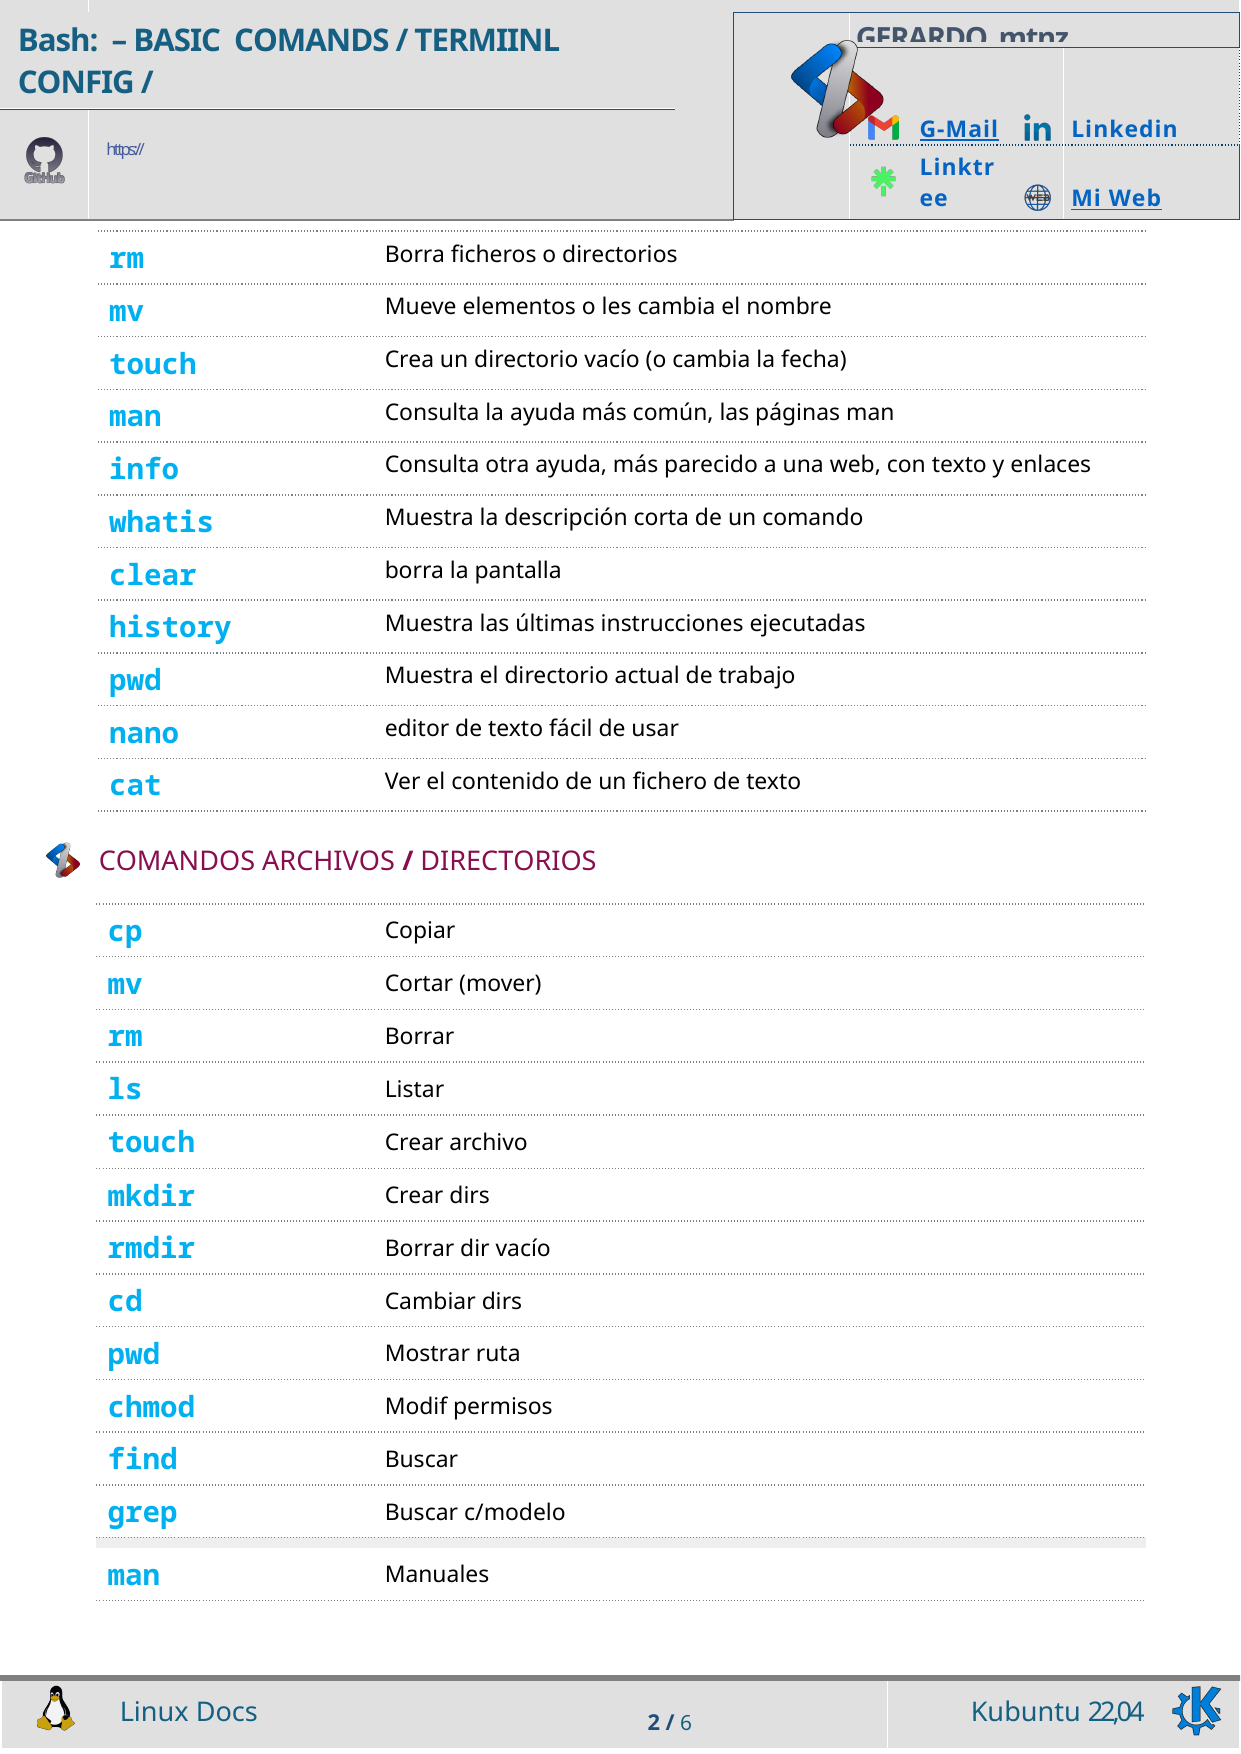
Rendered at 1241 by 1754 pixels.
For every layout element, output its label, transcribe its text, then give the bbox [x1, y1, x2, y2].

table_cell Borrar dir vacío [373, 1220, 1146, 1273]
table_cell Crea un directorio vacío (o cambia la fecha) [373, 336, 1145, 388]
table_cell Buscar c/modelo [373, 1484, 1146, 1537]
table_cell Buscar [373, 1431, 1146, 1484]
table_cell borra la pantalla [373, 547, 1145, 599]
picture [30, 1684, 80, 1734]
table_cell Crear dirs [373, 1168, 1146, 1220]
table_cell history [98, 599, 373, 652]
table_cell ls [96, 1061, 373, 1114]
table_cell touch [98, 336, 373, 388]
picture [868, 166, 899, 197]
table_cell Muestra las últimas instrucciones ejecutadas [373, 599, 1145, 652]
table_cell editor de texto fácil de usar [373, 705, 1145, 757]
table_cell Ver el contenido de un fichero de texto [373, 758, 1145, 810]
picture [1021, 181, 1054, 214]
table_cell Manuales [373, 1549, 1146, 1599]
table_cell Cambiar dirs [373, 1273, 1146, 1326]
picture [781, 34, 900, 144]
table_cell Borra ficheros o directorios [373, 230, 1145, 283]
table_cell chmod [96, 1379, 373, 1431]
table_cell nano [98, 705, 373, 757]
table_cell rm [98, 230, 373, 283]
table_cell mv [96, 956, 373, 1008]
table_cell info [98, 441, 373, 494]
table_cell Borrar [373, 1009, 1146, 1061]
table_cell pwd [98, 652, 373, 705]
table_cell find [96, 1431, 373, 1484]
table_cell Muestra la descripción corta de un comando [373, 494, 1145, 547]
table_cell rm [96, 1009, 373, 1061]
table_cell man [96, 1549, 373, 1599]
table_cell touch [96, 1114, 373, 1168]
table_cell man [98, 389, 373, 441]
table_cell clear [98, 547, 373, 599]
subtitle COMANDOS ARCHIVOS / DIRECTORIOS [45, 841, 1240, 879]
table_cell Cortar (mover) [373, 956, 1146, 1008]
table_cell whatis [98, 494, 373, 547]
picture [1170, 1684, 1223, 1737]
table_cell Consulta otra ayuda, más parecido a una web, con texto y enlaces [373, 441, 1145, 494]
table_cell [373, 1537, 1146, 1548]
table_header Copiar [373, 903, 1146, 956]
table_cell Crear archivo [373, 1114, 1146, 1168]
table_cell rmdir [96, 1220, 373, 1273]
table_cell cd [96, 1273, 373, 1326]
picture [1021, 111, 1054, 144]
table_cell Mostrar ruta [373, 1326, 1146, 1378]
table_cell Mueve elementos o les cambia el nombre [373, 283, 1145, 336]
table_cell grep [96, 1484, 373, 1537]
table_cell mv [98, 283, 373, 336]
picture [46, 842, 80, 878]
table_header cp [96, 903, 373, 956]
table_cell pwd [96, 1326, 373, 1378]
table_cell Modif permisos [373, 1379, 1146, 1431]
table_cell Listar [373, 1061, 1146, 1114]
table_cell [96, 1537, 373, 1548]
table_cell mkdir [96, 1168, 373, 1220]
picture [16, 132, 73, 188]
table_cell Muestra el directorio actual de trabajo [373, 652, 1145, 705]
table_cell Consulta la ayuda más común, las páginas man [373, 389, 1145, 441]
table_cell cat [98, 758, 373, 810]
